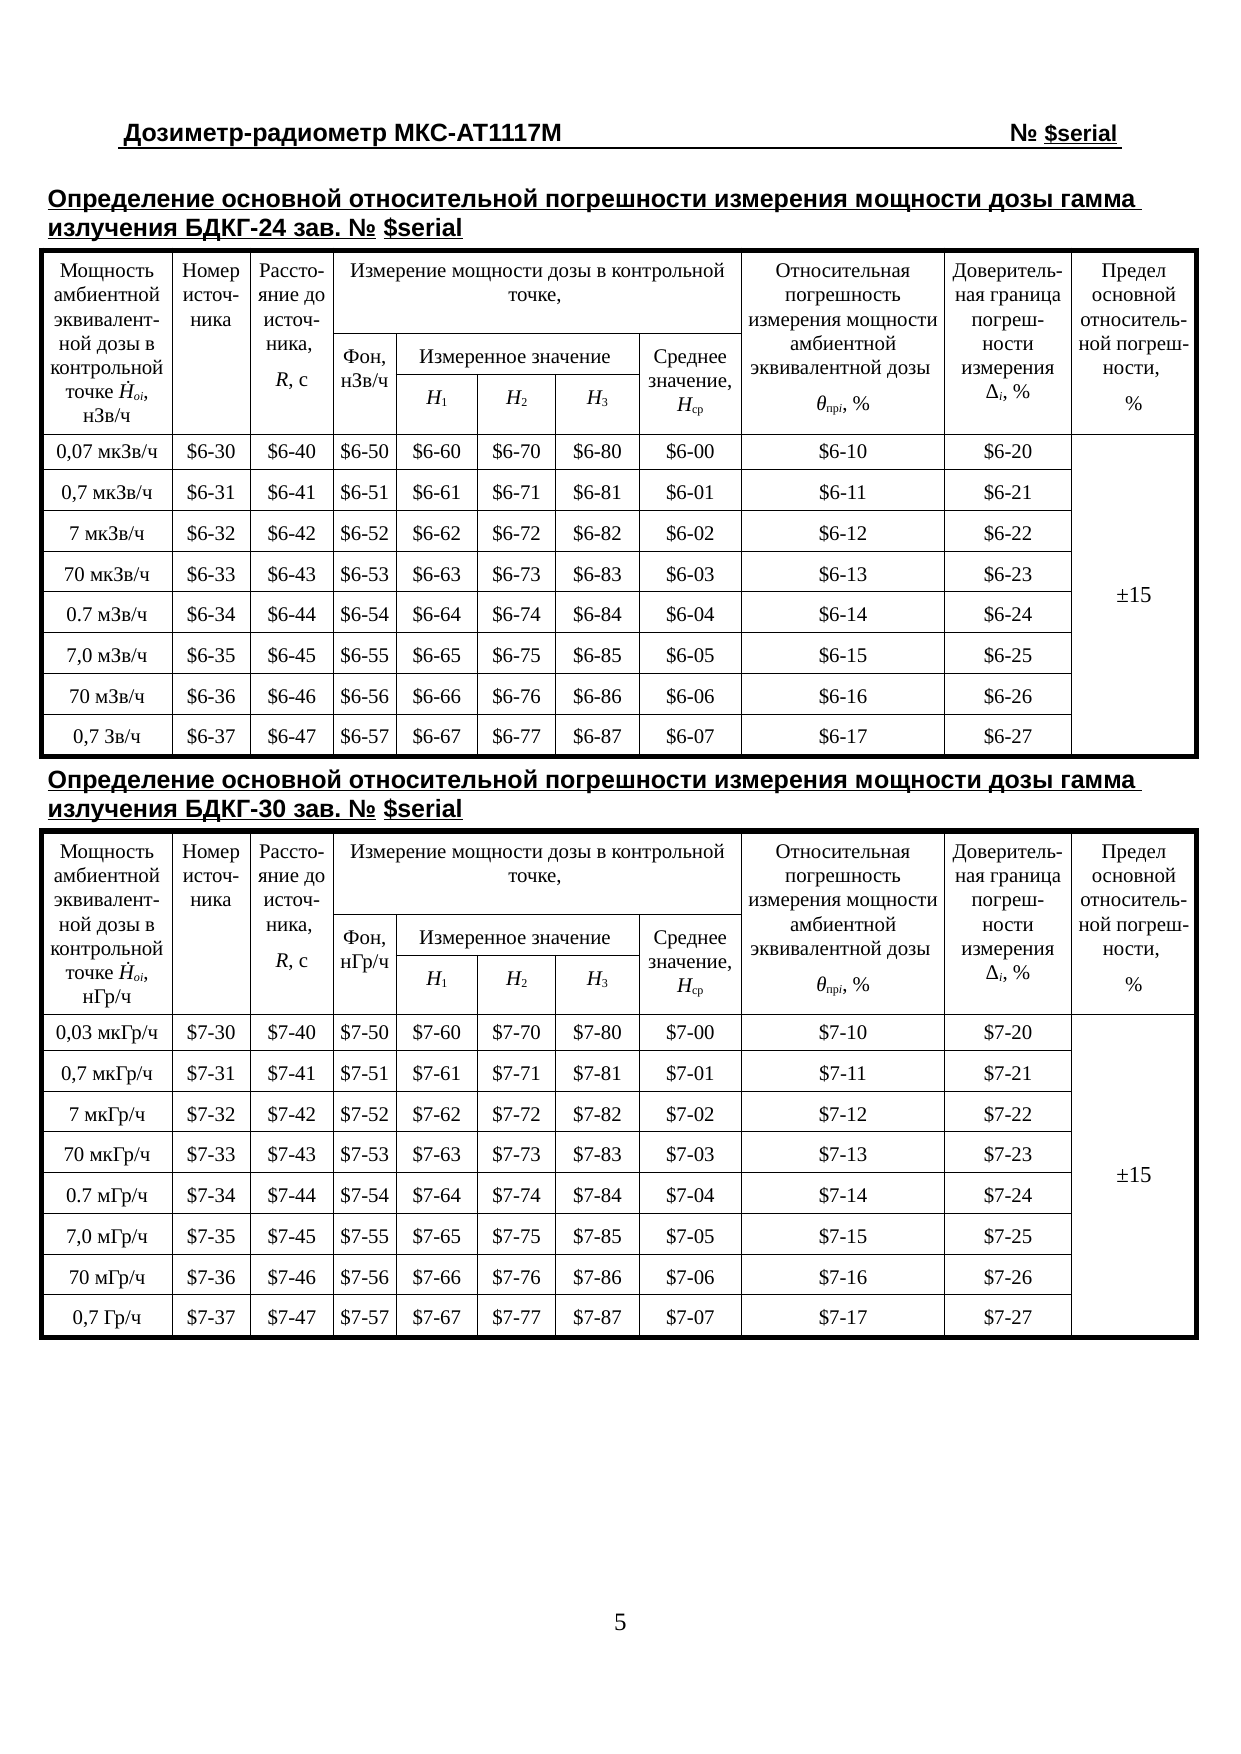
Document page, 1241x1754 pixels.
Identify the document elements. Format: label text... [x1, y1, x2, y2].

table_cell Доверитель-ная граница погреш-ности измерения Δi, % [945, 834, 1071, 1014]
table_cell $6-51 [334, 470, 396, 510]
table_cell Измеренное значение [397, 915, 639, 955]
table_cell Фон, нГр/ч [334, 915, 396, 1014]
table_cell $6-14 [742, 592, 944, 632]
table_cell $6-26 [945, 674, 1071, 713]
table_cell $6-53 [334, 552, 396, 591]
table_cell $6-23 [945, 552, 1071, 591]
table_cell $6-60 [397, 435, 477, 469]
table_cell Относительная погрешность измерения мощности амбиентной эквивалентной дозы θпрi, % [742, 834, 944, 1014]
table_cell $6-05 [640, 633, 741, 673]
table_cell H1 [397, 956, 477, 1014]
table_cell $7-20 [945, 1015, 1071, 1050]
table_cell $6-00 [640, 435, 741, 469]
table_cell $7-14 [742, 1173, 944, 1213]
table_cell $6-86 [556, 674, 639, 713]
table_cell $7-36 [173, 1255, 250, 1294]
table_cell H3 [556, 956, 639, 1014]
table_cell $6-81 [556, 470, 639, 510]
table_cell $6-17 [742, 715, 944, 754]
table_cell $7-21 [945, 1051, 1071, 1091]
table_cell $6-80 [556, 435, 639, 469]
table_cell Предел основной относитель-ной погреш-ности, % [1072, 253, 1194, 433]
table_cell H3 [556, 375, 639, 433]
table_cell Измеренное значение [397, 334, 639, 374]
table_cell $7-45 [251, 1214, 333, 1254]
table_cell $6-15 [742, 633, 944, 673]
table_cell $6-71 [478, 470, 555, 510]
table_cell $7-43 [251, 1132, 333, 1172]
table_cell $6-85 [556, 633, 639, 673]
table_cell $6-22 [945, 511, 1071, 551]
table_cell $6-50 [334, 435, 396, 469]
table_cell $7-72 [478, 1092, 555, 1131]
table_cell $6-43 [251, 552, 333, 591]
table_cell $7-55 [334, 1214, 396, 1254]
table_cell $6-76 [478, 674, 555, 713]
table_cell Измерение мощности дозы в контрольной точке, [334, 834, 741, 914]
table_cell $7-25 [945, 1214, 1071, 1254]
table_cell $6-24 [945, 592, 1071, 632]
table_cell $7-31 [173, 1051, 250, 1091]
table_cell $7-75 [478, 1214, 555, 1254]
table_cell H2 [478, 956, 555, 1014]
table_cell $6-34 [173, 592, 250, 632]
table_cell Номер источ-ника [173, 834, 250, 1014]
table_cell H1 [397, 375, 477, 433]
table_cell $7-66 [397, 1255, 477, 1294]
table_cell $6-20 [945, 435, 1071, 469]
table_cell $6-30 [173, 435, 250, 469]
table_cell Рассто-яние до источ-ника, R, с [251, 834, 333, 1014]
table_cell Измерение мощности дозы в контрольной точке, [334, 253, 741, 333]
table_cell 0,07 мкЗв/ч [44, 435, 172, 469]
table_cell Рассто-яние до источ-ника, R, с [251, 253, 333, 433]
table_cell $6-13 [742, 552, 944, 591]
table_cell 0.7 мГр/ч [44, 1173, 172, 1213]
table_cell ±15 [1072, 435, 1194, 754]
table_cell $6-75 [478, 633, 555, 673]
table_cell $7-74 [478, 1173, 555, 1213]
table_cell $7-67 [397, 1295, 477, 1335]
table_cell ±15 [1072, 1015, 1194, 1335]
table_cell $6-55 [334, 633, 396, 673]
table_cell $7-42 [251, 1092, 333, 1131]
table_cell $7-83 [556, 1132, 639, 1172]
table_cell $7-10 [742, 1015, 944, 1050]
table_cell $7-23 [945, 1132, 1071, 1172]
table_cell $7-17 [742, 1295, 944, 1335]
table_cell $6-11 [742, 470, 944, 510]
table_cell $7-30 [173, 1015, 250, 1050]
table_cell $6-62 [397, 511, 477, 551]
table_cell $7-16 [742, 1255, 944, 1294]
table_cell 0,7 мкЗв/ч [44, 470, 172, 510]
table_cell $7-84 [556, 1173, 639, 1213]
table_cell Мощность амбиентной эквивалент-ной дозы в контрольной точке Ḣoi, нГр/ч [44, 834, 172, 1014]
table_cell 70 мкГр/ч [44, 1132, 172, 1172]
table_cell $7-76 [478, 1255, 555, 1294]
table_cell $6-65 [397, 633, 477, 673]
table_cell $6-06 [640, 674, 741, 713]
table_cell $6-63 [397, 552, 477, 591]
table_cell $7-62 [397, 1092, 477, 1131]
table_cell $7-13 [742, 1132, 944, 1172]
table_cell $6-66 [397, 674, 477, 713]
table_cell $7-73 [478, 1132, 555, 1172]
table_cell $6-02 [640, 511, 741, 551]
table_cell $7-02 [640, 1092, 741, 1131]
table_cell $6-12 [742, 511, 944, 551]
table_cell 0,7 мкГр/ч [44, 1051, 172, 1091]
table_cell $6-27 [945, 715, 1071, 754]
table_cell $7-50 [334, 1015, 396, 1050]
table_cell $6-83 [556, 552, 639, 591]
table_cell $6-70 [478, 435, 555, 469]
table_cell $7-12 [742, 1092, 944, 1131]
table_cell 0.7 мЗв/ч [44, 592, 172, 632]
table_cell $6-04 [640, 592, 741, 632]
table_cell $7-87 [556, 1295, 639, 1335]
table_cell $7-44 [251, 1173, 333, 1213]
table_cell $6-67 [397, 715, 477, 754]
table_cell $6-03 [640, 552, 741, 591]
table_header Определение основной относительной погрешности измерения мощности дозы гамма излучения БДКГ-24 зав. № $serial [42, 179, 1196, 247]
table_cell $7-56 [334, 1255, 396, 1294]
table_cell $7-24 [945, 1173, 1071, 1213]
table_cell 70 мЗв/ч [44, 674, 172, 713]
table_cell $7-82 [556, 1092, 639, 1131]
table_cell $6-56 [334, 674, 396, 713]
table_cell $7-54 [334, 1173, 396, 1213]
table_cell Мощность амбиентной эквивалент-ной дозы в контрольной точке Ḣoi, нЗв/ч [44, 253, 172, 433]
table_cell 7,0 мГр/ч [44, 1214, 172, 1254]
table_cell $7-40 [251, 1015, 333, 1050]
table_cell $7-04 [640, 1173, 741, 1213]
table_cell $7-11 [742, 1051, 944, 1091]
table_cell $7-64 [397, 1173, 477, 1213]
table_cell $6-41 [251, 470, 333, 510]
table_cell Номер источ-ника [173, 253, 250, 433]
table_cell $7-37 [173, 1295, 250, 1335]
table_cell 70 мкЗв/ч [44, 552, 172, 591]
table_cell $7-57 [334, 1295, 396, 1335]
table_cell $6-16 [742, 674, 944, 713]
table_cell Фон, нЗв/ч [334, 334, 396, 433]
table_cell 7,0 мЗв/ч [44, 633, 172, 673]
table_cell $6-42 [251, 511, 333, 551]
table_cell $6-82 [556, 511, 639, 551]
table_cell $7-85 [556, 1214, 639, 1254]
table_cell $7-07 [640, 1295, 741, 1335]
table_cell $7-05 [640, 1214, 741, 1254]
table_cell 7 мкЗв/ч [44, 511, 172, 551]
table_cell $6-07 [640, 715, 741, 754]
table_cell $6-35 [173, 633, 250, 673]
table_cell 0,7 Зв/ч [44, 715, 172, 754]
table_cell 0,7 Гр/ч [44, 1295, 172, 1335]
table_cell Среднее значение, Hср [640, 334, 741, 433]
table_cell $6-01 [640, 470, 741, 510]
table_cell $7-52 [334, 1092, 396, 1131]
table_cell $6-52 [334, 511, 396, 551]
table_cell $6-32 [173, 511, 250, 551]
table_cell $6-54 [334, 592, 396, 632]
table_cell $7-01 [640, 1051, 741, 1091]
table_cell $6-46 [251, 674, 333, 713]
table_cell $6-36 [173, 674, 250, 713]
table_cell $7-53 [334, 1132, 396, 1172]
table_cell $7-03 [640, 1132, 741, 1172]
table_cell $7-00 [640, 1015, 741, 1050]
table_cell $7-51 [334, 1051, 396, 1091]
table_cell $6-73 [478, 552, 555, 591]
table_cell $6-31 [173, 470, 250, 510]
table_cell $7-70 [478, 1015, 555, 1050]
table_cell $7-65 [397, 1214, 477, 1254]
table_cell $6-84 [556, 592, 639, 632]
table_cell Доверитель-ная граница погреш-ности измерения Δi, % [945, 253, 1071, 433]
table_cell $7-27 [945, 1295, 1071, 1335]
table_cell $6-77 [478, 715, 555, 754]
table_cell $7-47 [251, 1295, 333, 1335]
table_cell $7-71 [478, 1051, 555, 1091]
table_cell Среднее значение, Hср [640, 915, 741, 1014]
table_cell $7-32 [173, 1092, 250, 1131]
table_cell $6-25 [945, 633, 1071, 673]
table_cell $7-35 [173, 1214, 250, 1254]
table_cell Относительная погрешность измерения мощности амбиентной эквивалентной дозы θпрi, % [742, 253, 944, 433]
table_cell H2 [478, 375, 555, 433]
table_cell $7-46 [251, 1255, 333, 1294]
table_cell 7 мкГр/ч [44, 1092, 172, 1131]
table_cell $7-61 [397, 1051, 477, 1091]
table_cell $6-72 [478, 511, 555, 551]
table_cell $6-87 [556, 715, 639, 754]
table_cell $7-15 [742, 1214, 944, 1254]
table_cell $6-40 [251, 435, 333, 469]
table_cell $7-34 [173, 1173, 250, 1213]
table_cell $6-57 [334, 715, 396, 754]
table_cell $7-41 [251, 1051, 333, 1091]
table_cell $6-61 [397, 470, 477, 510]
table_cell $7-86 [556, 1255, 639, 1294]
table_cell $7-22 [945, 1092, 1071, 1131]
table_cell $6-64 [397, 592, 477, 632]
table_cell $6-47 [251, 715, 333, 754]
table_header Определение основной относительной погрешности измерения мощности дозы гамма излучения БДКГ-30 зав. № $serial [42, 759, 1196, 828]
table_cell $7-06 [640, 1255, 741, 1294]
table_cell $6-74 [478, 592, 555, 632]
table_cell $7-26 [945, 1255, 1071, 1294]
table_cell $7-77 [478, 1295, 555, 1335]
table_cell $7-60 [397, 1015, 477, 1050]
table_cell $6-33 [173, 552, 250, 591]
table_cell $6-45 [251, 633, 333, 673]
table_cell $6-37 [173, 715, 250, 754]
table_cell $6-21 [945, 470, 1071, 510]
table_cell 0,03 мкГр/ч [44, 1015, 172, 1050]
table_cell $6-44 [251, 592, 333, 632]
table_cell Предел основной относитель-ной погреш-ности, % [1072, 834, 1194, 1014]
table_cell $6-10 [742, 435, 944, 469]
table_cell $7-33 [173, 1132, 250, 1172]
table_cell $7-63 [397, 1132, 477, 1172]
table_cell $7-80 [556, 1015, 639, 1050]
table_cell $7-81 [556, 1051, 639, 1091]
table_cell 70 мГр/ч [44, 1255, 172, 1294]
